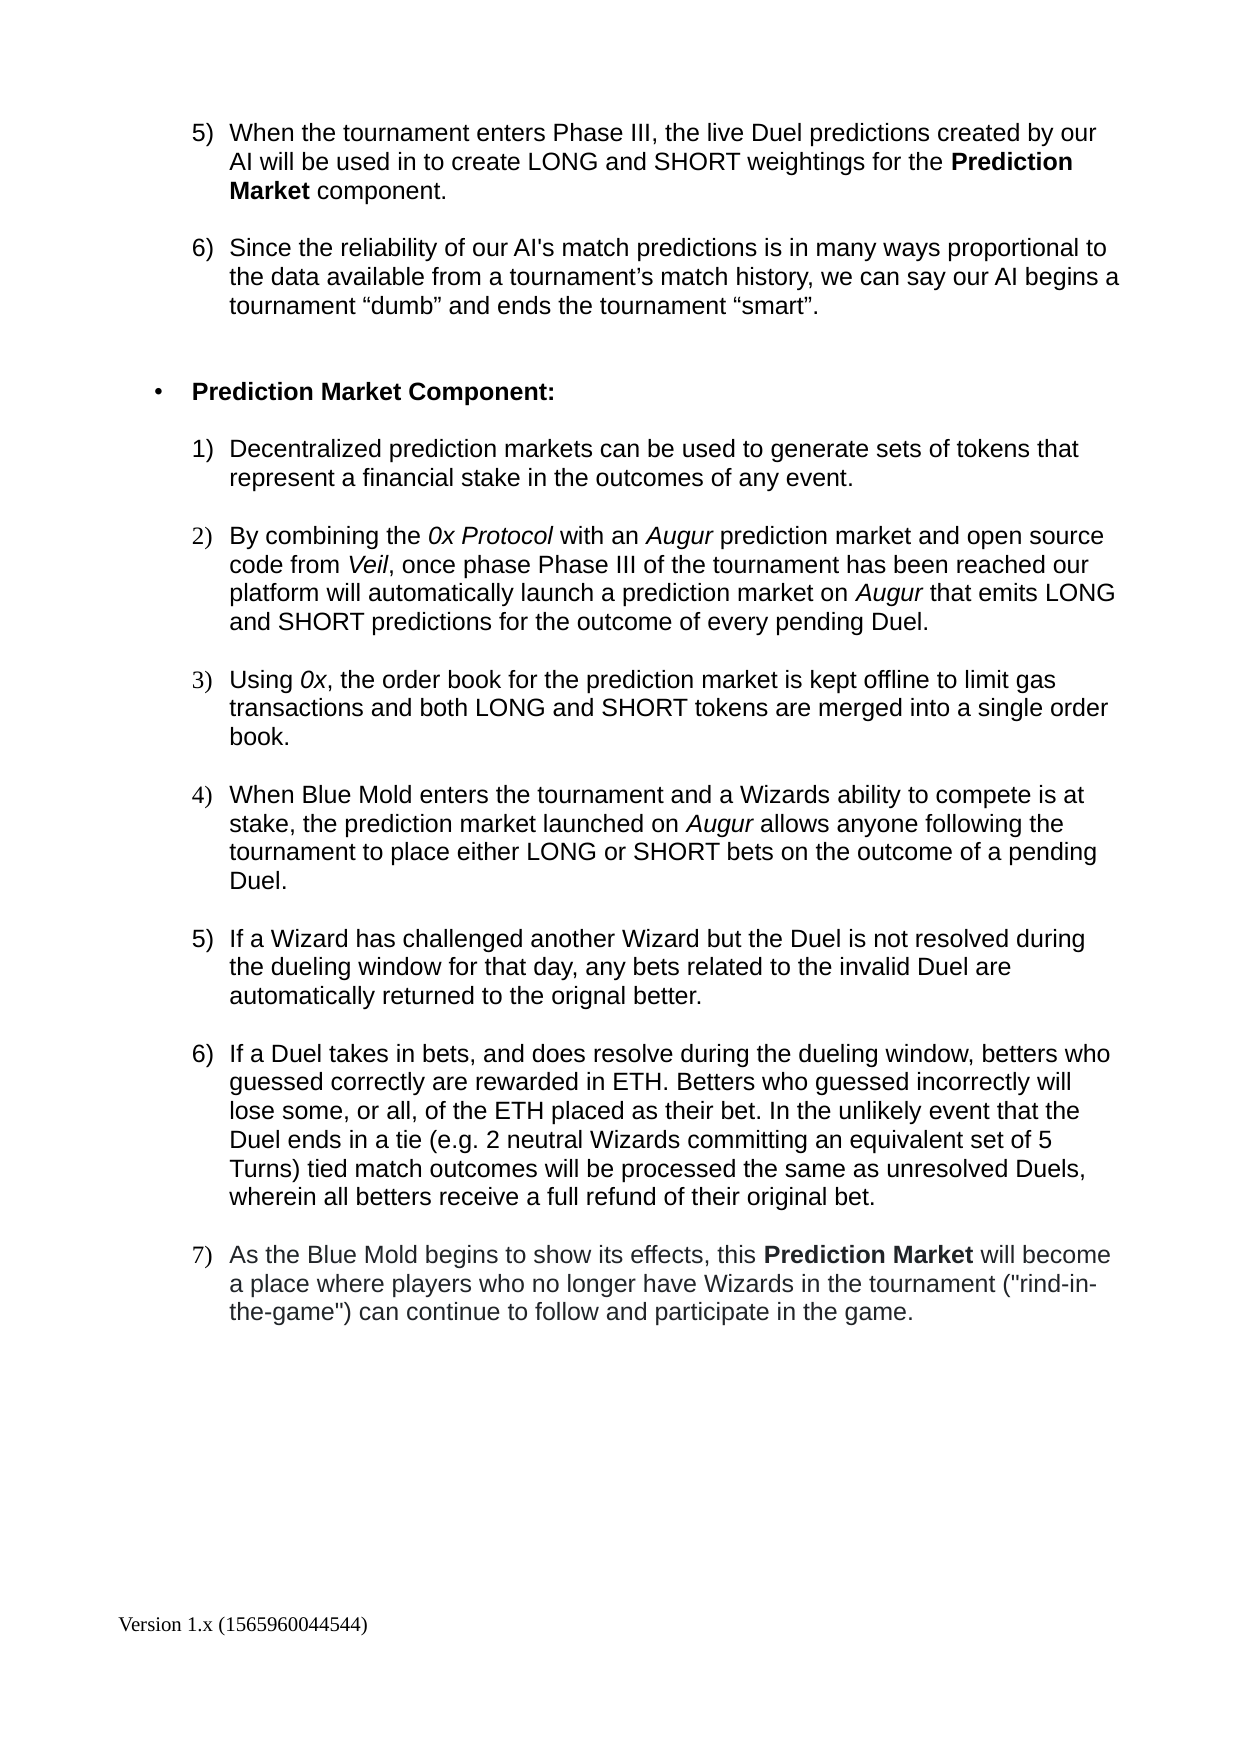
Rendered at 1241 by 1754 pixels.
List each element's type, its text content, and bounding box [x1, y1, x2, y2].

list Using 0x, the order book for the prediction market is kept offline to limit gas transactions and both LONG and SHORT tokens are merged into a single order book. [192, 664, 1122, 751]
list Since the reliability of our AI's match predictions is in many ways proportional to the data available from a tournament’s match history, we can say our AI begins a tournament “dumb” and ends the tournament “smart”. [192, 233, 1122, 319]
list By combining the 0x Protocol with an Augur prediction market and open source code from Veil, once phase Phase III of the tournament has been reached our platform will automatically launch a prediction market on Augur that emits LONG and SHORT predictions for the outcome of every pending Duel. [192, 521, 1122, 636]
list As the Blue Mold begins to show its effects, this Prediction Market will become a place where players who no longer have Wizards in the tournament ("rind-in-the-game") can continue to follow and participate in the game. [192, 1240, 1122, 1326]
list Prediction Market Component: [154, 377, 1122, 406]
list When Blue Mold enters the tournament and a Wizards ability to compete is at stake, the prediction market launched on Augur allows anyone following the tournament to place either LONG or SHORT bets on the outcome of a pending Duel. [192, 780, 1122, 895]
list When the tournament enters Phase III, the live Duel predictions created by our AI will be used in to create LONG and SHORT weightings for the Prediction Market component. [192, 118, 1122, 204]
list Decentralized prediction markets can be used to generate sets of tokens that represent a financial stake in the outcomes of any event. [192, 434, 1122, 492]
list If a Duel takes in bets, and does resolve during the dueling window, betters who guessed correctly are rewarded in ETH. Betters who guessed incorrectly will lose some, or all, of the ETH placed as their bet. In the unlikely event that the Duel ends in a tie (e.g. 2 neutral Wizards committing an equivalent set of 5 Turns) tied match outcomes will be processed the same as unresolved Duels, wherein all betters receive a full refund of their original bet. [192, 1038, 1122, 1211]
list If a Wizard has challenged another Wizard but the Duel is not resolved during the dueling window for that day, any bets related to the invalid Duel are automatically returned to the orignal better. [192, 923, 1122, 1010]
